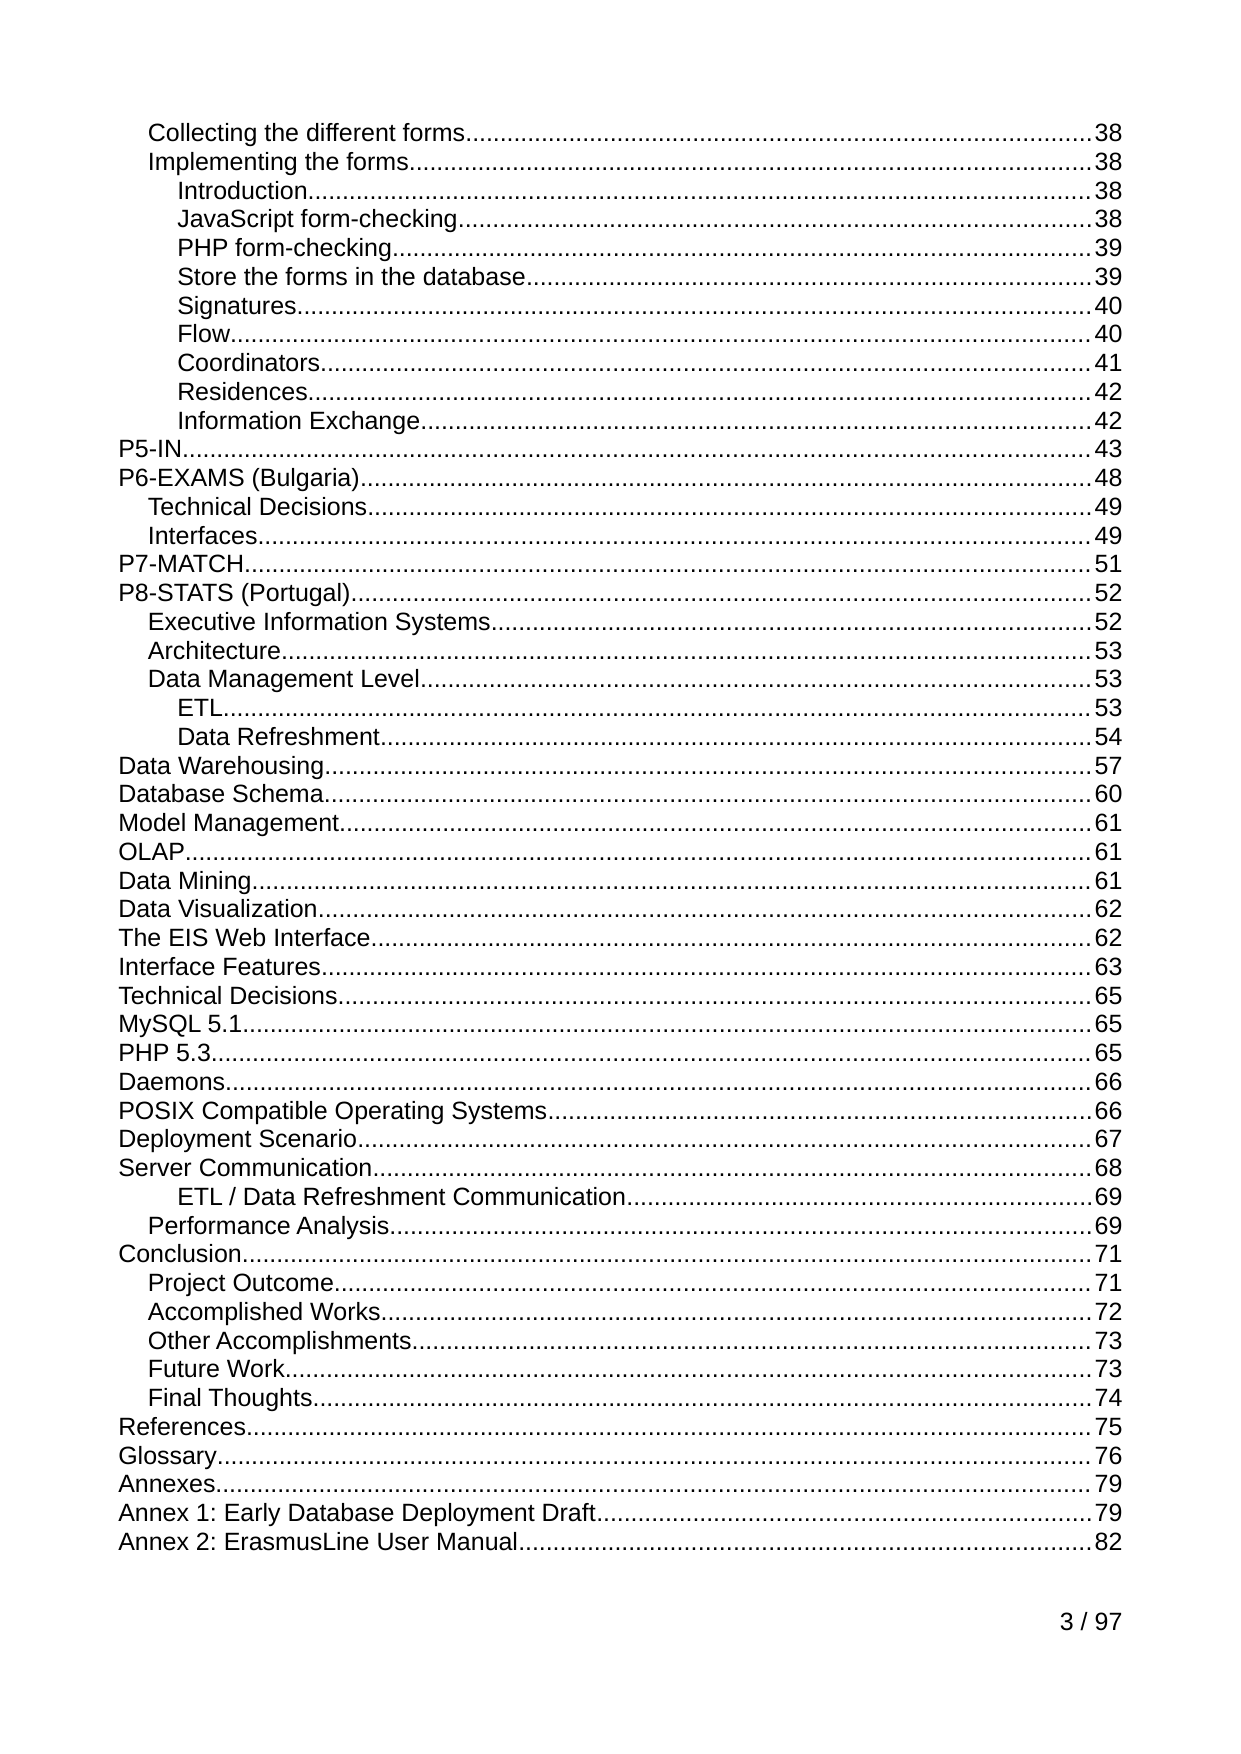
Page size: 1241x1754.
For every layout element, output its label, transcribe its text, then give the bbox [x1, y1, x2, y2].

text Project Outcome 71 [148, 1268, 1122, 1297]
text Deployment Scenario 67 [118, 1124, 1122, 1153]
text PHP 5.3 65 [118, 1038, 1122, 1067]
text Daemons 66 [118, 1067, 1122, 1096]
text Collecting the different forms 38 [148, 118, 1122, 147]
text ETL / Data Refreshment Communication 69 [177, 1182, 1122, 1211]
text Residences 42 [177, 377, 1122, 406]
text P6-EXAMS (Bulgaria) 48 [118, 463, 1122, 492]
text OLAP 61 [118, 837, 1122, 866]
text Annexes 79 [118, 1469, 1122, 1498]
text P5-IN 43 [118, 434, 1122, 463]
text Conclusion 71 [118, 1239, 1122, 1268]
text Data Visualization 62 [118, 894, 1122, 923]
text MySQL 5.1 65 [118, 1009, 1122, 1038]
text Annex 1: Early Database Deployment Draft 79 [118, 1498, 1122, 1527]
text Database Schema 60 [118, 779, 1122, 808]
text Signatures 40 [177, 291, 1122, 319]
text PHP form-checking 39 [177, 233, 1122, 262]
text Technical Decisions 65 [118, 981, 1122, 1009]
text Coordinators 41 [177, 348, 1122, 377]
text Information Exchange 42 [177, 406, 1122, 434]
text Interfaces 49 [148, 521, 1122, 549]
text Accomplished Works 72 [148, 1297, 1122, 1326]
text Server Communication 68 [118, 1153, 1122, 1182]
text JavaScript form-checking 38 [177, 204, 1122, 233]
text Performance Analysis 69 [148, 1211, 1122, 1239]
text Data Warehousing 57 [118, 751, 1122, 779]
text Technical Decisions 49 [148, 492, 1122, 521]
text Interface Features 63 [118, 952, 1122, 981]
text Other Accomplishments 73 [148, 1326, 1122, 1354]
text Architecture 53 [148, 636, 1122, 664]
text Glossary 76 [118, 1441, 1122, 1469]
text POSIX Compatible Operating Systems 66 [118, 1096, 1122, 1124]
text P8-STATS (Portugal) 52 [118, 578, 1122, 607]
text Introduction 38 [177, 176, 1122, 204]
text Final Thoughts 74 [148, 1383, 1122, 1412]
text Flow 40 [177, 319, 1122, 348]
text The EIS Web Interface 62 [118, 923, 1122, 952]
text Data Mining 61 [118, 866, 1122, 894]
text P7-MATCH 51 [118, 549, 1122, 578]
text Implementing the forms 38 [148, 147, 1122, 176]
text Model Management 61 [118, 808, 1122, 837]
text Executive Information Systems 52 [148, 607, 1122, 636]
text Future Work 73 [148, 1354, 1122, 1383]
text Annex 2: ErasmusLine User Manual 82 [118, 1527, 1122, 1556]
text References 75 [118, 1412, 1122, 1441]
text Data Refreshment 54 [177, 722, 1122, 751]
text ETL 53 [177, 693, 1122, 722]
text Data Management Level 53 [148, 664, 1122, 693]
text Store the forms in the database 39 [177, 262, 1122, 291]
